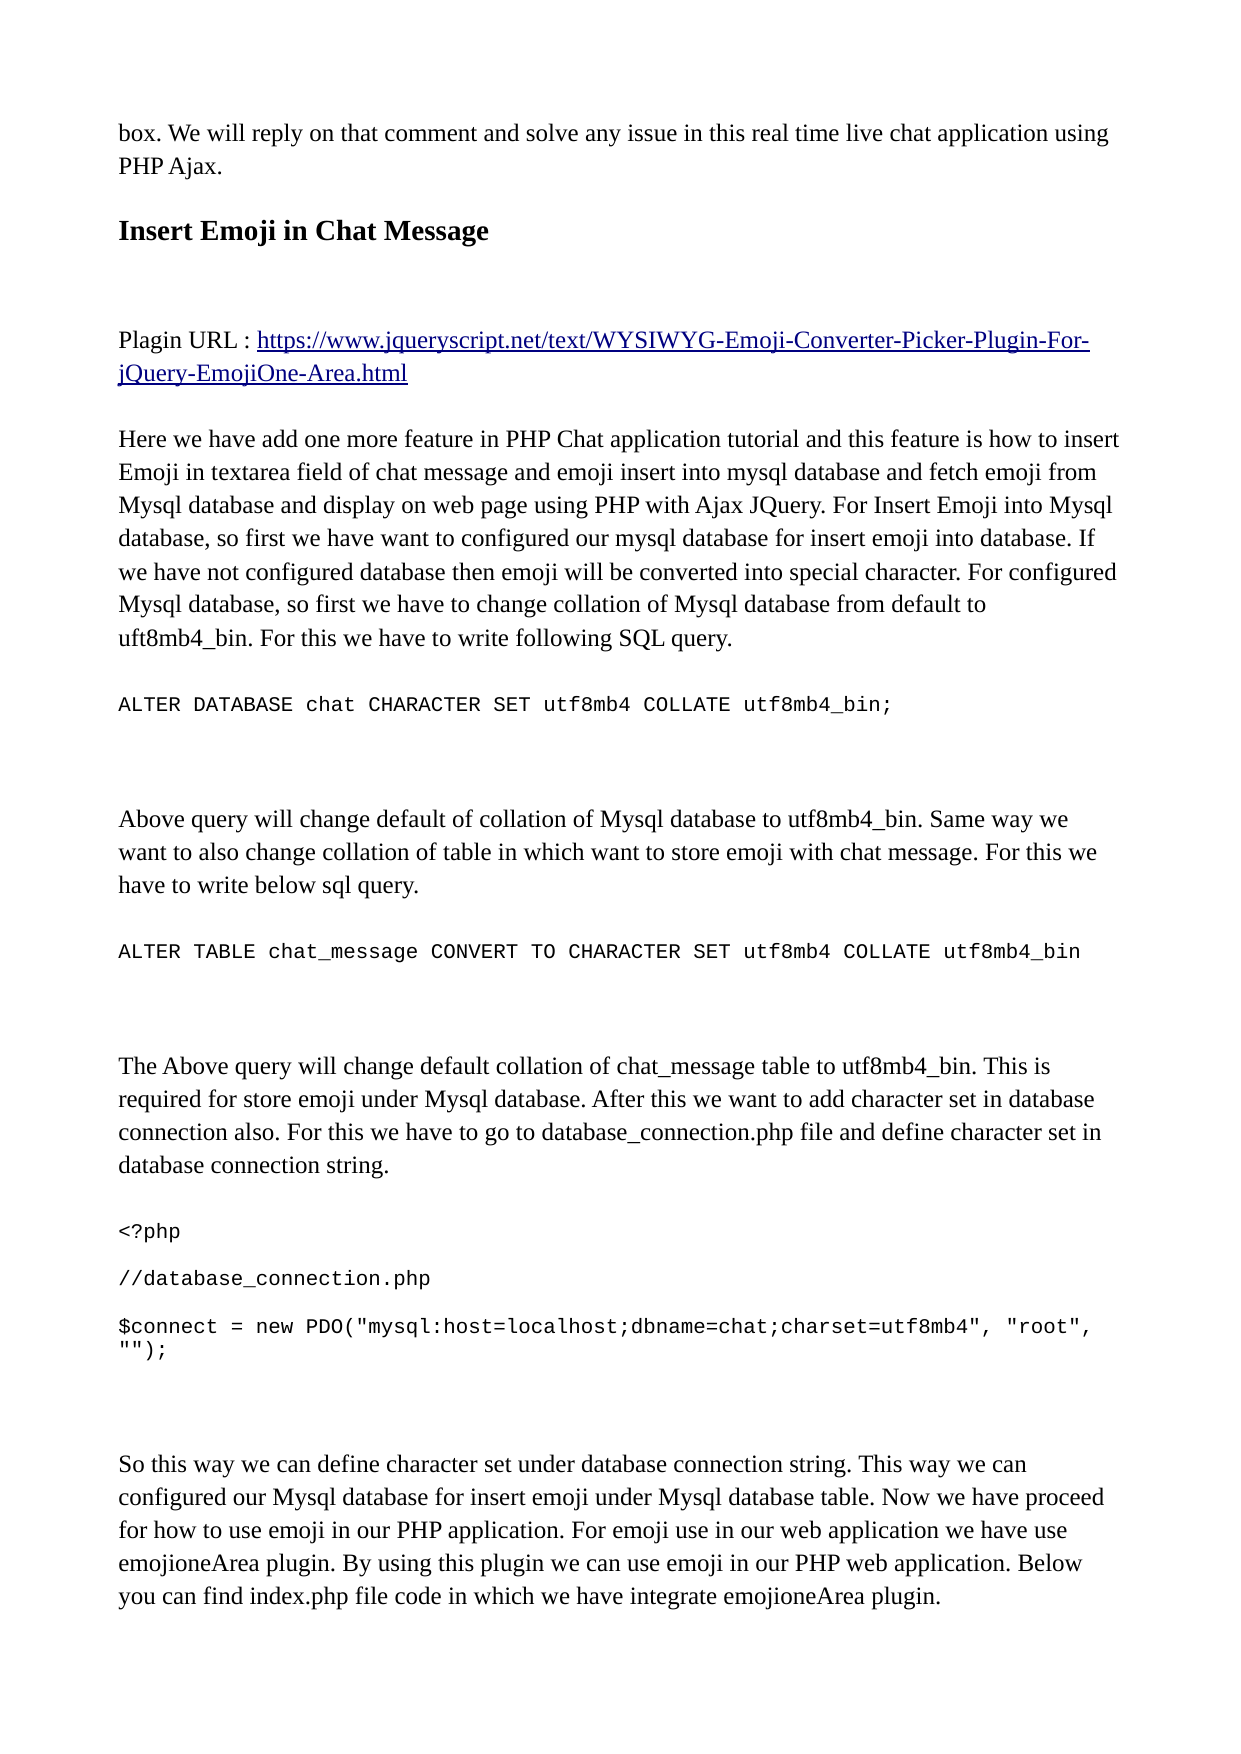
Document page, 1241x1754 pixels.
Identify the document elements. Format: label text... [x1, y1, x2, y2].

text ALTER DATABASE chat CHARACTER SET utf8mb4 COLLATE utf8mb4_bin; [118, 694, 1122, 717]
text $connect = new PDO("mysql:host=localhost;dbname=chat;charset=utf8mb4", "root", ""); [118, 1316, 1122, 1363]
text The Above query will change default collation of chat_message table to utf8mb4_bin. This is required for store emoji under Mysql database. After this we want to add character set in database connection also. For this we have to go to database_connection.php file and define character set in database connection string. [118, 1018, 1122, 1178]
text So this way we can define character set under database connection string. This way we can configured our Mysql database for insert emoji under Mysql database table. Now we have proceed for how to use emoji in our PHP application. For emoji use in our web application we have use emojioneArea plugin. By using this plugin we can use emoji in our PHP web application. Below you can find index.php file code in which we have integrate emojioneArea plugin. [118, 1416, 1122, 1610]
text ALTER TABLE chat_message CONVERT TO CHARACTER SET utf8mb4 COLLATE utf8mb4_bin [118, 941, 1122, 964]
text box. We will reply on that comment and solve any issue in this real time live chat application using PHP Ajax. [118, 118, 1122, 180]
subtitle Insert Emoji in Chat Message [118, 213, 1122, 247]
text Plagin URL : https://www.jqueryscript.net/text/WYSIWYG-Emoji-Converter-Picker-Plugin-For-jQuery-EmojiOne-Area.html Here we have add one more feature in PHP Chat application tutorial and this feature is how to insert Emoji in textarea field of chat message and emoji insert into mysql database and fetch emoji from Mysql database and display on web page using PHP with Ajax JQuery. For Insert Emoji into Mysql database, so first we have want to configured our mysql database for insert emoji into database. If we have not configured database then emoji will be converted into special character. For configured Mysql database, so first we have to change collation of Mysql database from default to uft8mb4_bin. For this we have to write following SQL query. [118, 292, 1122, 651]
text Above query will change default of collation of Mysql database to utf8mb4_bin. Same way we want to also change collation of table in which want to store emoji with chat message. For this we have to write below sql query. [118, 771, 1122, 898]
text <?php [118, 1221, 1122, 1245]
text //database_connection.php [118, 1268, 1122, 1292]
